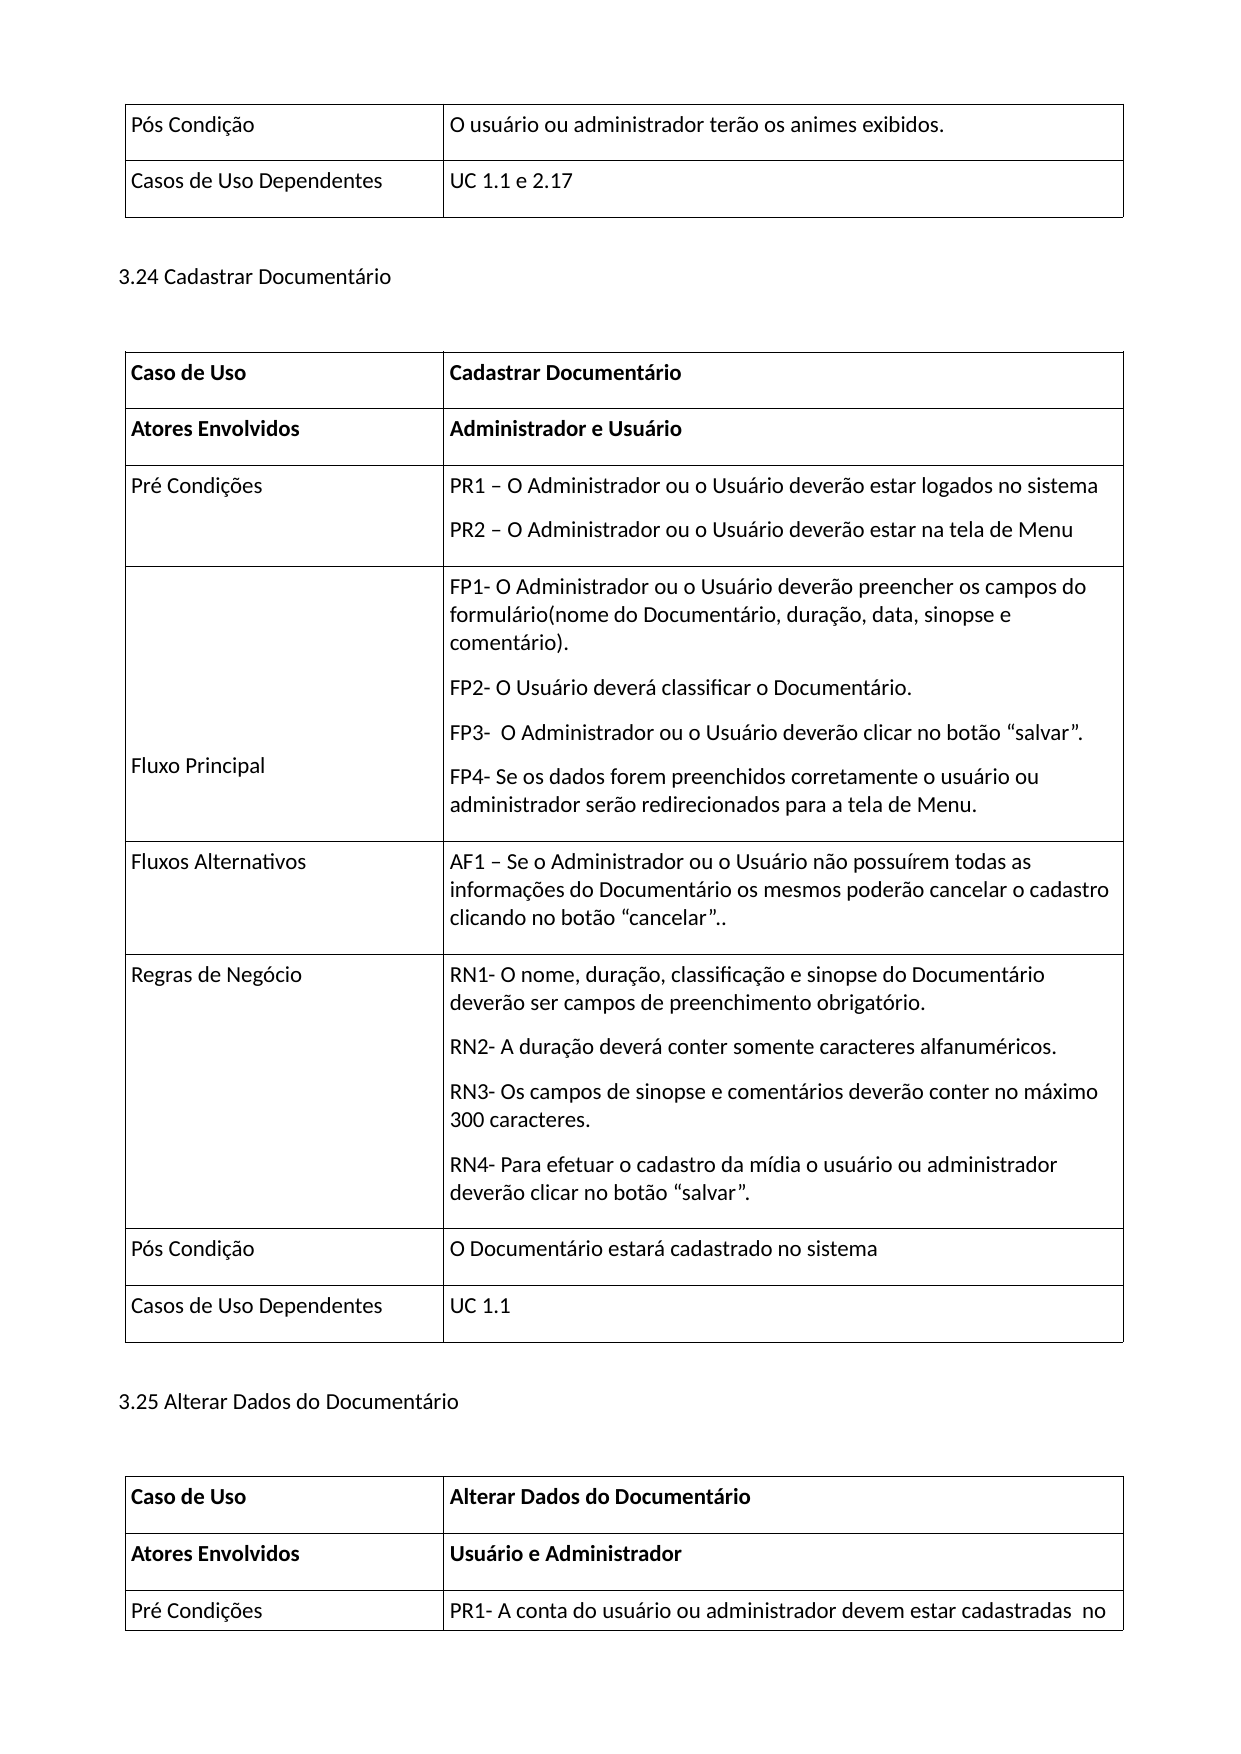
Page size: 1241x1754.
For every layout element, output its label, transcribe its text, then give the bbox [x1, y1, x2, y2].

table_cell PR1 – O Administrador ou o Usuário deverão estar logados no sistema PR2 – O Administrador ou o Usuário deverão estar na tela de Menu [444, 466, 1123, 566]
table_cell Casos de Uso Dependentes [126, 161, 443, 217]
subtitle 3.24 Cadastrar Documentário [118, 262, 1122, 290]
table_cell AF1 – Se o Administrador ou o Usuário não possuírem todas as informações do Documentário os mesmos poderão cancelar o cadastro clicando no botão “cancelar”.. [444, 842, 1123, 953]
table_cell RN1- O nome, duração, classificação e sinopse do Documentário deverão ser campos de preenchimento obrigatório. RN2- A duração deverá conter somente caracteres alfanuméricos. RN3- Os campos de sinopse e comentários deverão conter no máximo 300 caracteres. RN4- Para efetuar o cadastro da mídia o usuário ou administrador deverão clicar no botão “salvar”. [444, 955, 1123, 1228]
table_cell Administrador e Usuário [444, 409, 1123, 465]
table_header Cadastrar Documentário [444, 353, 1123, 408]
table_cell Atores Envolvidos [126, 1534, 443, 1589]
table_cell Casos de Uso Dependentes [126, 1286, 443, 1342]
table_cell Pós Condição [126, 105, 443, 160]
table_cell Regras de Negócio [126, 955, 443, 1228]
table_header Caso de Uso [126, 1477, 443, 1533]
table_cell FP1- O Administrador ou o Usuário deverão preencher os campos do formulário(nome do Documentário, duração, data, sinopse e comentário). FP2- O Usuário deverá classificar o Documentário. FP3- O Administrador ou o Usuário deverão clicar no botão “salvar”. FP4- Se os dados forem preenchidos corretamente o usuário ou administrador serão redirecionados para a tela de Menu. [444, 567, 1123, 841]
table_cell O Documentário estará cadastrado no sistema [444, 1229, 1123, 1285]
subtitle 3.25 Alterar Dados do Documentário [118, 1387, 1122, 1415]
table_cell UC 1.1 [444, 1286, 1123, 1342]
table_header Caso de Uso [126, 353, 443, 408]
table_cell UC 1.1 e 2.17 [444, 161, 1123, 217]
table_cell Usuário e Administrador [444, 1534, 1123, 1589]
table_header Alterar Dados do Documentário [444, 1477, 1123, 1533]
table_cell Atores Envolvidos [126, 409, 443, 465]
table_cell Fluxo Principal [126, 567, 443, 841]
table_cell Pós Condição [126, 1229, 443, 1285]
table_cell Pré Condições [126, 1591, 443, 1629]
table_cell Fluxos Alternativos [126, 842, 443, 953]
table_cell O usuário ou administrador terão os animes exibidos. [444, 105, 1123, 160]
table_cell Pré Condições [126, 466, 443, 566]
table_cell PR1- A conta do usuário ou administrador devem estar cadastradas no [444, 1591, 1123, 1629]
